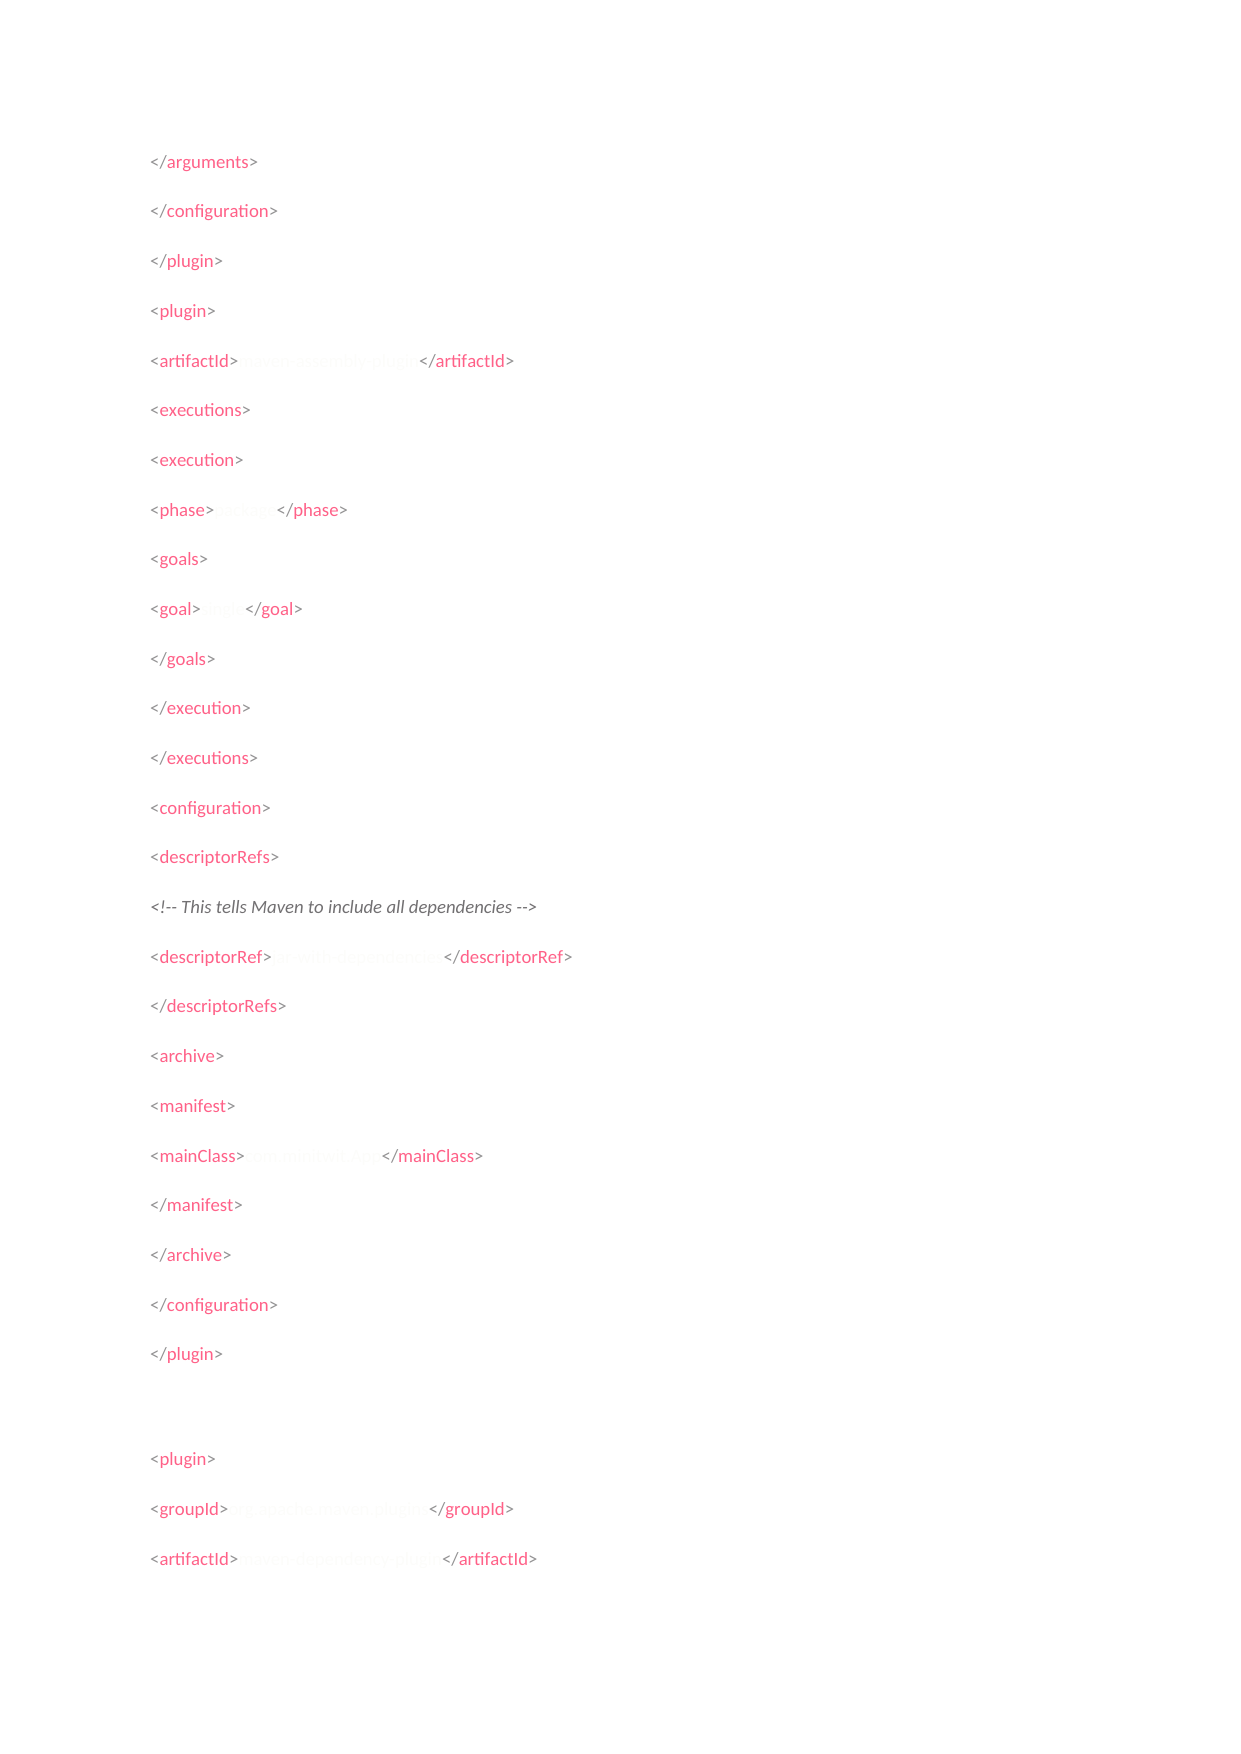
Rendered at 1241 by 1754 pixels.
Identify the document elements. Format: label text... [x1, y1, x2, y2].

text </plugin> [150, 249, 1090, 272]
text <configuration> [150, 796, 1090, 819]
text <descriptorRef>jar-with-dependencies</descriptorRef> [150, 945, 1090, 968]
text </archive> [150, 1243, 1090, 1266]
text <plugin> [150, 299, 1090, 322]
text </executions> [150, 746, 1090, 769]
text </configuration> [150, 1293, 1090, 1316]
text </manifest> [150, 1193, 1090, 1216]
text </descriptorRefs> [150, 995, 1090, 1018]
text <mainClass>com.minitwit.App</mainClass> [150, 1144, 1090, 1167]
text <goals> [150, 547, 1090, 570]
text <goal>single</goal> [150, 597, 1090, 620]
text <plugin> [150, 1447, 1090, 1470]
text </plugin> [150, 1342, 1090, 1365]
text </execution> [150, 697, 1090, 719]
text <descriptorRefs> [150, 846, 1090, 868]
text <archive> [150, 1044, 1090, 1067]
text <executions> [150, 398, 1090, 421]
text <artifactId>maven-assembly-plugin</artifactId> [150, 349, 1090, 372]
text <!-- This tells Maven to include all dependencies --> [150, 895, 1090, 918]
text </arguments> [150, 150, 1090, 173]
text </configuration> [150, 200, 1090, 223]
text <artifactId>maven-dependency-plugin</artifactId> [150, 1547, 1090, 1570]
text <phase>package</phase> [150, 498, 1090, 521]
text </goals> [150, 647, 1090, 670]
text <manifest> [150, 1094, 1090, 1117]
text <groupId>org.apache.maven.plugins</groupId> [150, 1497, 1090, 1520]
text <execution> [150, 448, 1090, 471]
